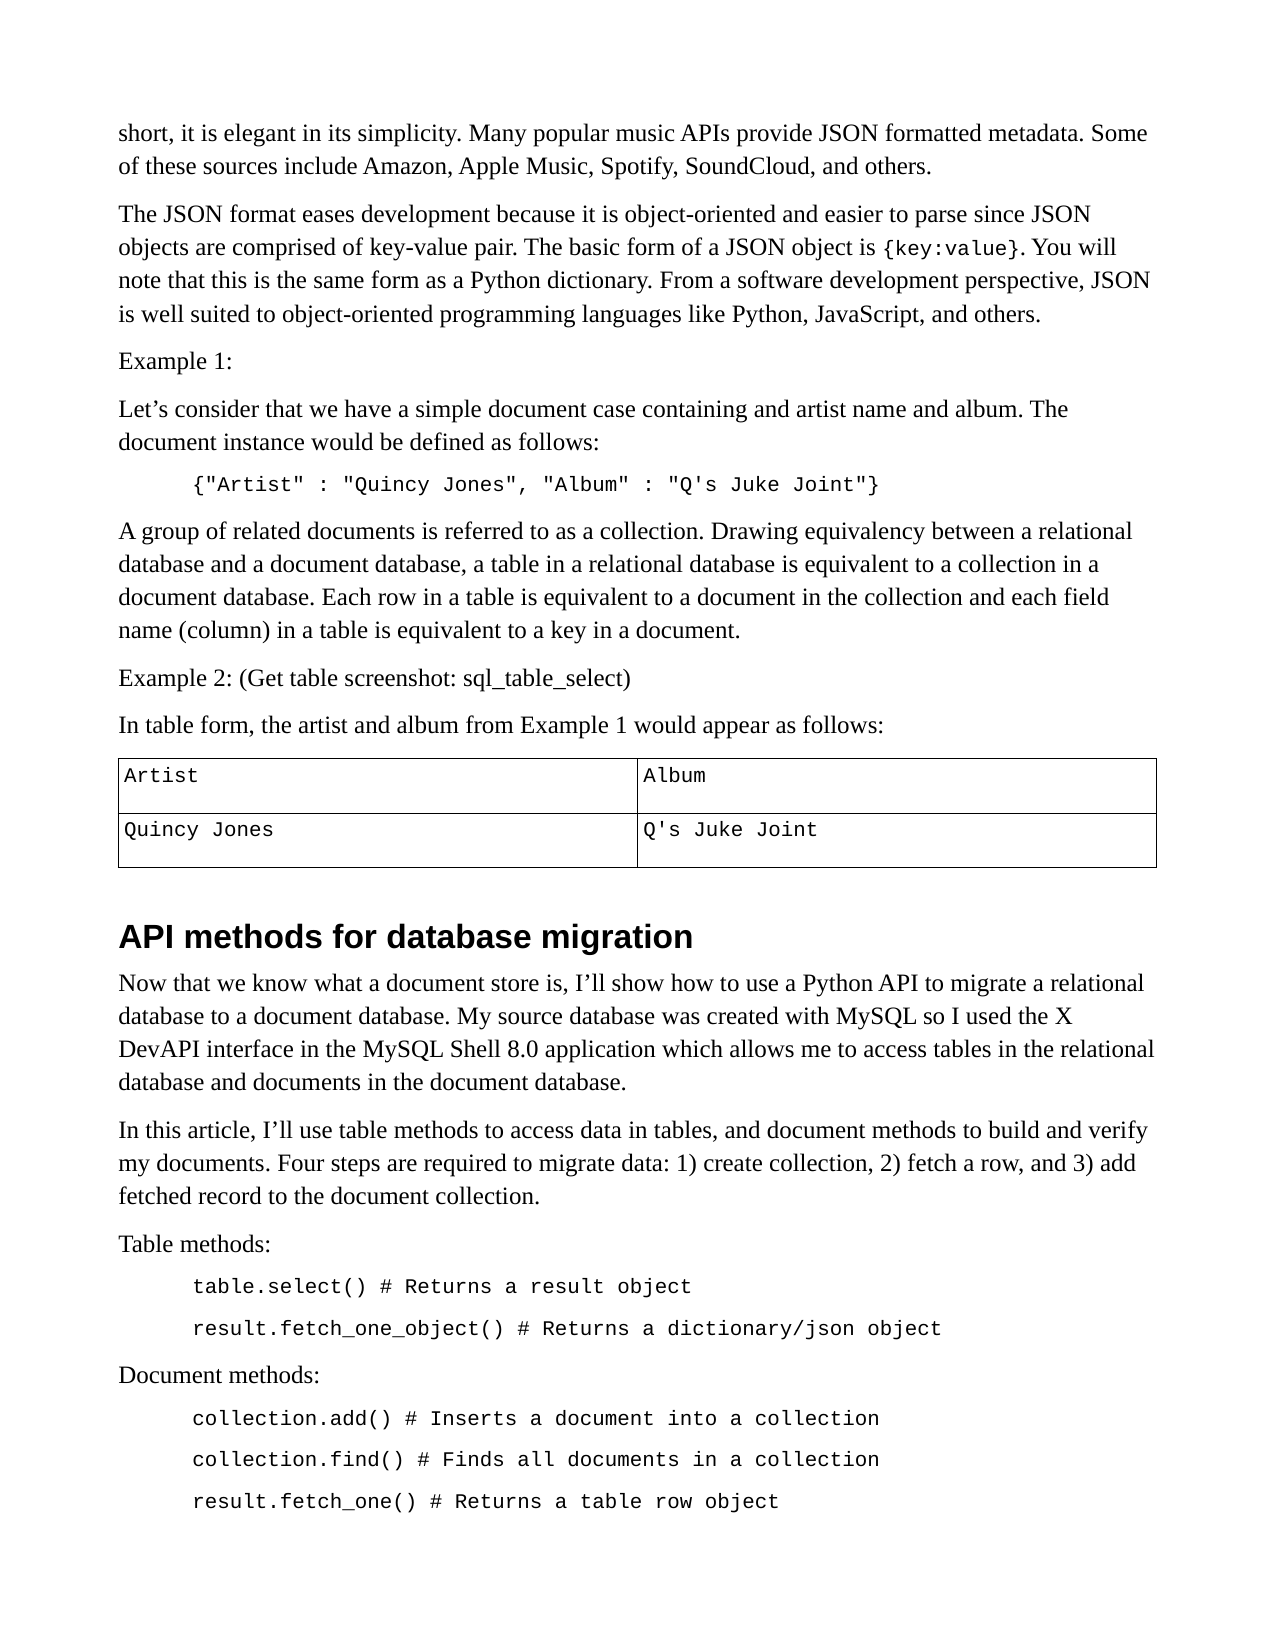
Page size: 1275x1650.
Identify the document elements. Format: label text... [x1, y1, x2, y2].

text {"Artist" : "Quincy Jones", "Album" : "Q's Juke Joint"} [192, 474, 1157, 498]
text collection.add() # Inserts a document into a collection [192, 1407, 1157, 1431]
text result.fetch_one_object() # Returns a dictionary/json object [192, 1318, 1157, 1342]
table_header Artist [119, 759, 637, 812]
text Document methods: [118, 1360, 1157, 1389]
text Example 2: (Get table screenshot: sql_table_select) [118, 663, 1157, 692]
text Table methods: [118, 1229, 1157, 1257]
subtitle API methods for database migration [118, 917, 1157, 956]
text table.select() # Returns a result object [192, 1276, 1157, 1300]
text Now that we know what a document store is, I’ll show how to use a Python API to migrate a relational database to a document database. My source database was created with MySQL so I used the X DevAPI interface in the MySQL Shell 8.0 application which allows me to access tables in the relational database and documents in the document database. [118, 968, 1157, 1096]
text collection.find() # Finds all documents in a collection [192, 1449, 1157, 1473]
text short, it is elegant in its simplicity. Many popular music APIs provide JSON formatted metadata. Some of these sources include Amazon, Apple Music, Spotify, SoundCloud, and others. [118, 118, 1157, 180]
text Let’s consider that we have a simple document case containing and artist name and album. The document instance would be defined as follows: [118, 394, 1157, 456]
text A group of related documents is referred to as a collection. Drawing equivalency between a relational database and a document database, a table in a relational database is equivalent to a collection in a document database. Each row in a table is equivalent to a document in the collection and each field name (column) in a table is equivalent to a key in a document. [118, 516, 1157, 644]
text result.fetch_one() # Returns a table row object [192, 1491, 1157, 1515]
table_header Album [638, 759, 1156, 812]
text Example 1: [118, 346, 1157, 375]
text The JSON format eases development because it is object-oriented and easier to parse since JSON objects are comprised of key-value pair. The basic form of a JSON object is {key:value}. You will note that this is the same form as a Python dictionary. From a software development perspective, JSON is well suited to object-oriented programming languages like Python, JavaScript, and others. [118, 199, 1157, 327]
text In this article, I’ll use table methods to access data in tables, and document methods to build and verify my documents. Four steps are required to migrate data: 1) create collection, 2) fetch a row, and 3) add fetched record to the document collection. [118, 1115, 1157, 1210]
table_cell Q's Juke Joint [638, 814, 1156, 867]
table_cell Quincy Jones [119, 814, 637, 867]
text In table form, the artist and album from Example 1 would appear as follows: [118, 711, 1157, 739]
